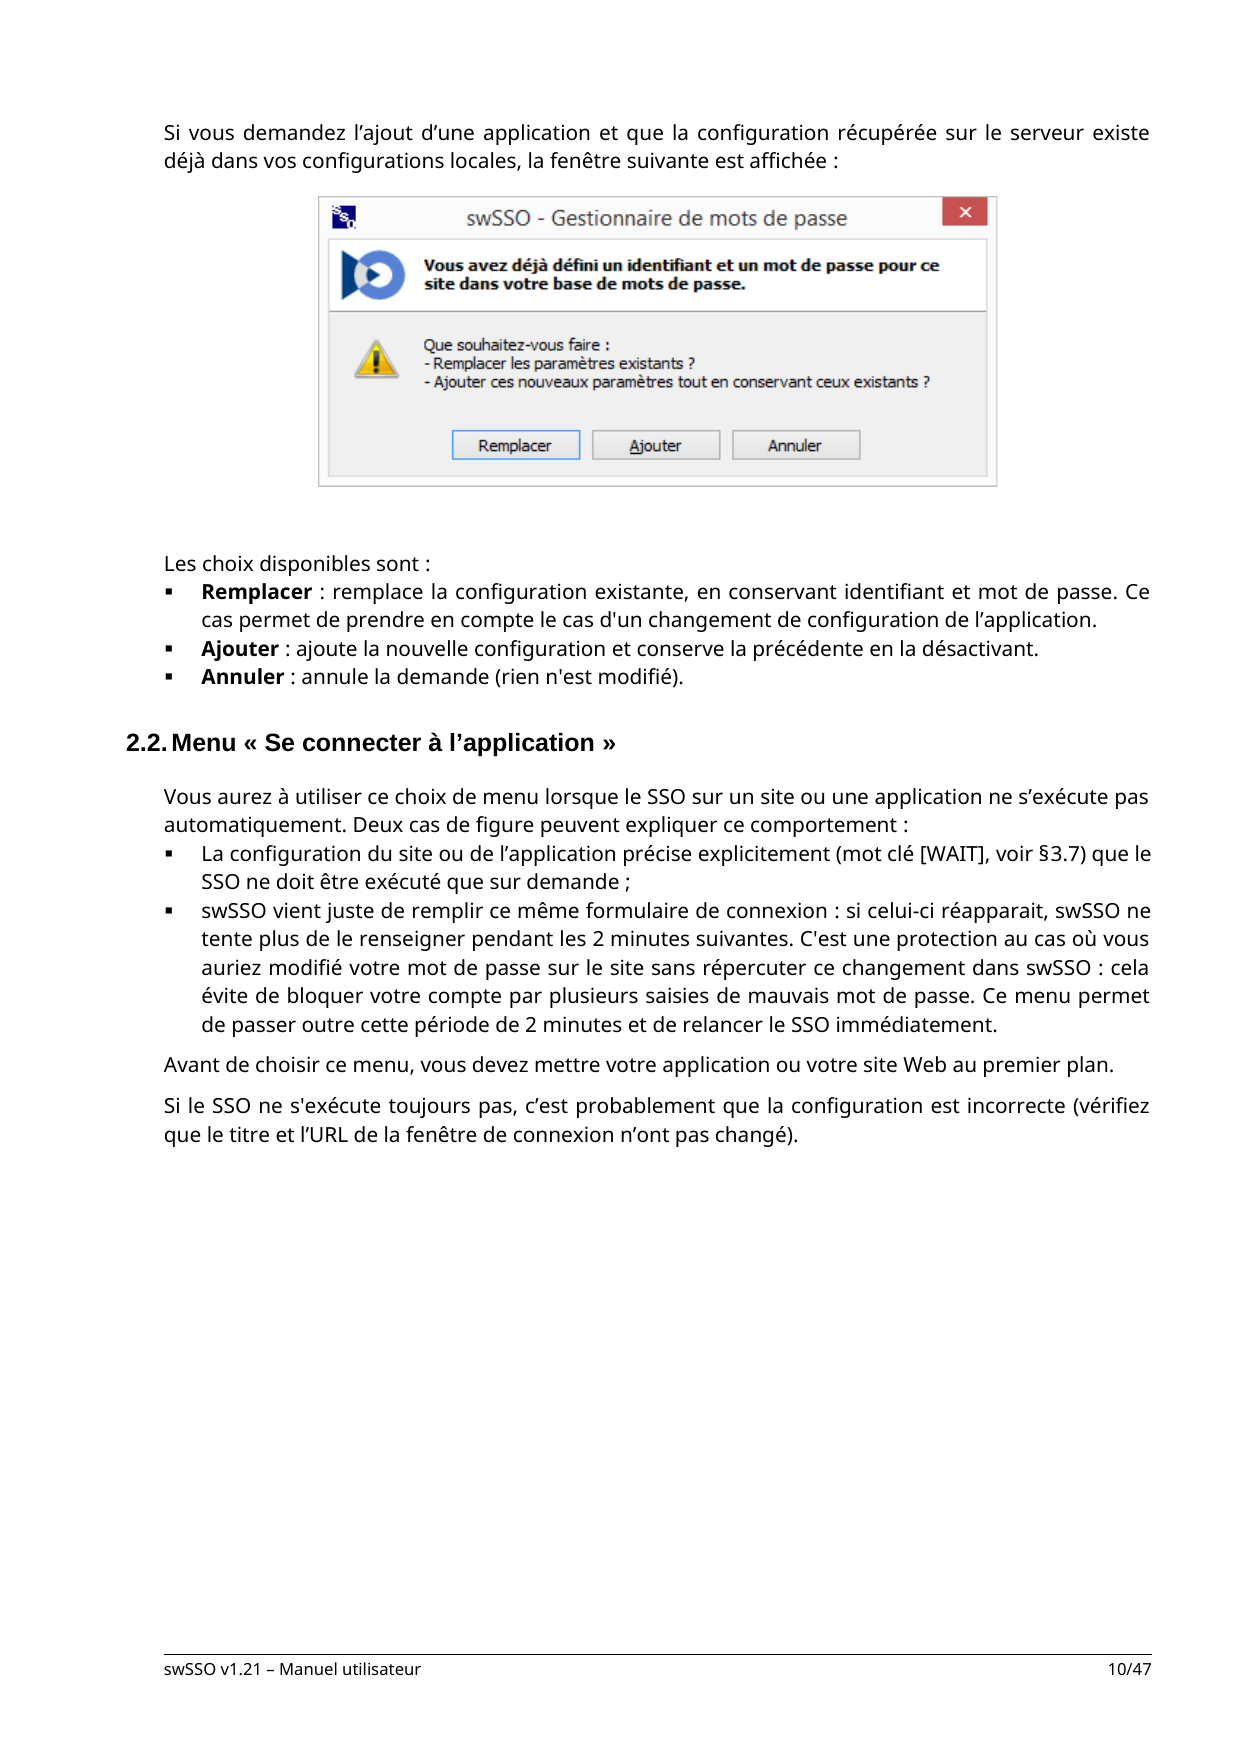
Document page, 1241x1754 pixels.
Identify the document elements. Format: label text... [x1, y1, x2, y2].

picture [318, 196, 998, 487]
list La configuration du site ou de l’application précise explicitement (mot clé [WAIT], voir §3.7) que le SSO ne doit être exécuté que sur demande ; [164, 839, 1152, 896]
text Vous aurez à utiliser ce choix de menu lorsque le SSO sur un site ou une application ne s’exécute pas automatiquement. Deux cas de figure peuvent expliquer ce comportement : [164, 782, 1152, 839]
list swSSO vient juste de remplir ce même formulaire de connexion : si celui-ci réapparait, swSSO ne tente plus de le renseigner pendant les 2 minutes suivantes. C'est une protection au cas où vous auriez modifié votre mot de passe sur le site sans répercuter ce changement dans swSSO : cela évite de bloquer votre compte par plusieurs saisies de mauvais mot de passe. Ce menu permet de passer outre cette période de 2 minutes et de relancer le SSO immédiatement. [164, 896, 1152, 1038]
list Remplacer : remplace la configuration existante, en conservant identifiant et mot de passe. Ce cas permet de prendre en compte le cas d'un changement de configuration de l’application. [164, 577, 1152, 634]
text Avant de choisir ce menu, vous devez mettre votre application ou votre site Web au premier plan. [164, 1051, 1152, 1079]
text Les choix disponibles sont : [164, 549, 1152, 577]
list Annuler : annule la demande (rien n'est modifié). [164, 662, 1152, 691]
subtitle Menu « Se connecter à l’application » [126, 728, 1152, 757]
text Si vous demandez l’ajout d’une application et que la configuration récupérée sur le serveur existe déjà dans vos configurations locales, la fenêtre suivante est affichée : [164, 118, 1152, 175]
list Ajouter : ajoute la nouvelle configuration et conserve la précédente en la désactivant. [164, 634, 1152, 662]
text Si le SSO ne s'exécute toujours pas, c’est probablement que la configuration est incorrecte (vérifiez que le titre et l’URL de la fenêtre de connexion n’ont pas changé). [164, 1092, 1152, 1148]
